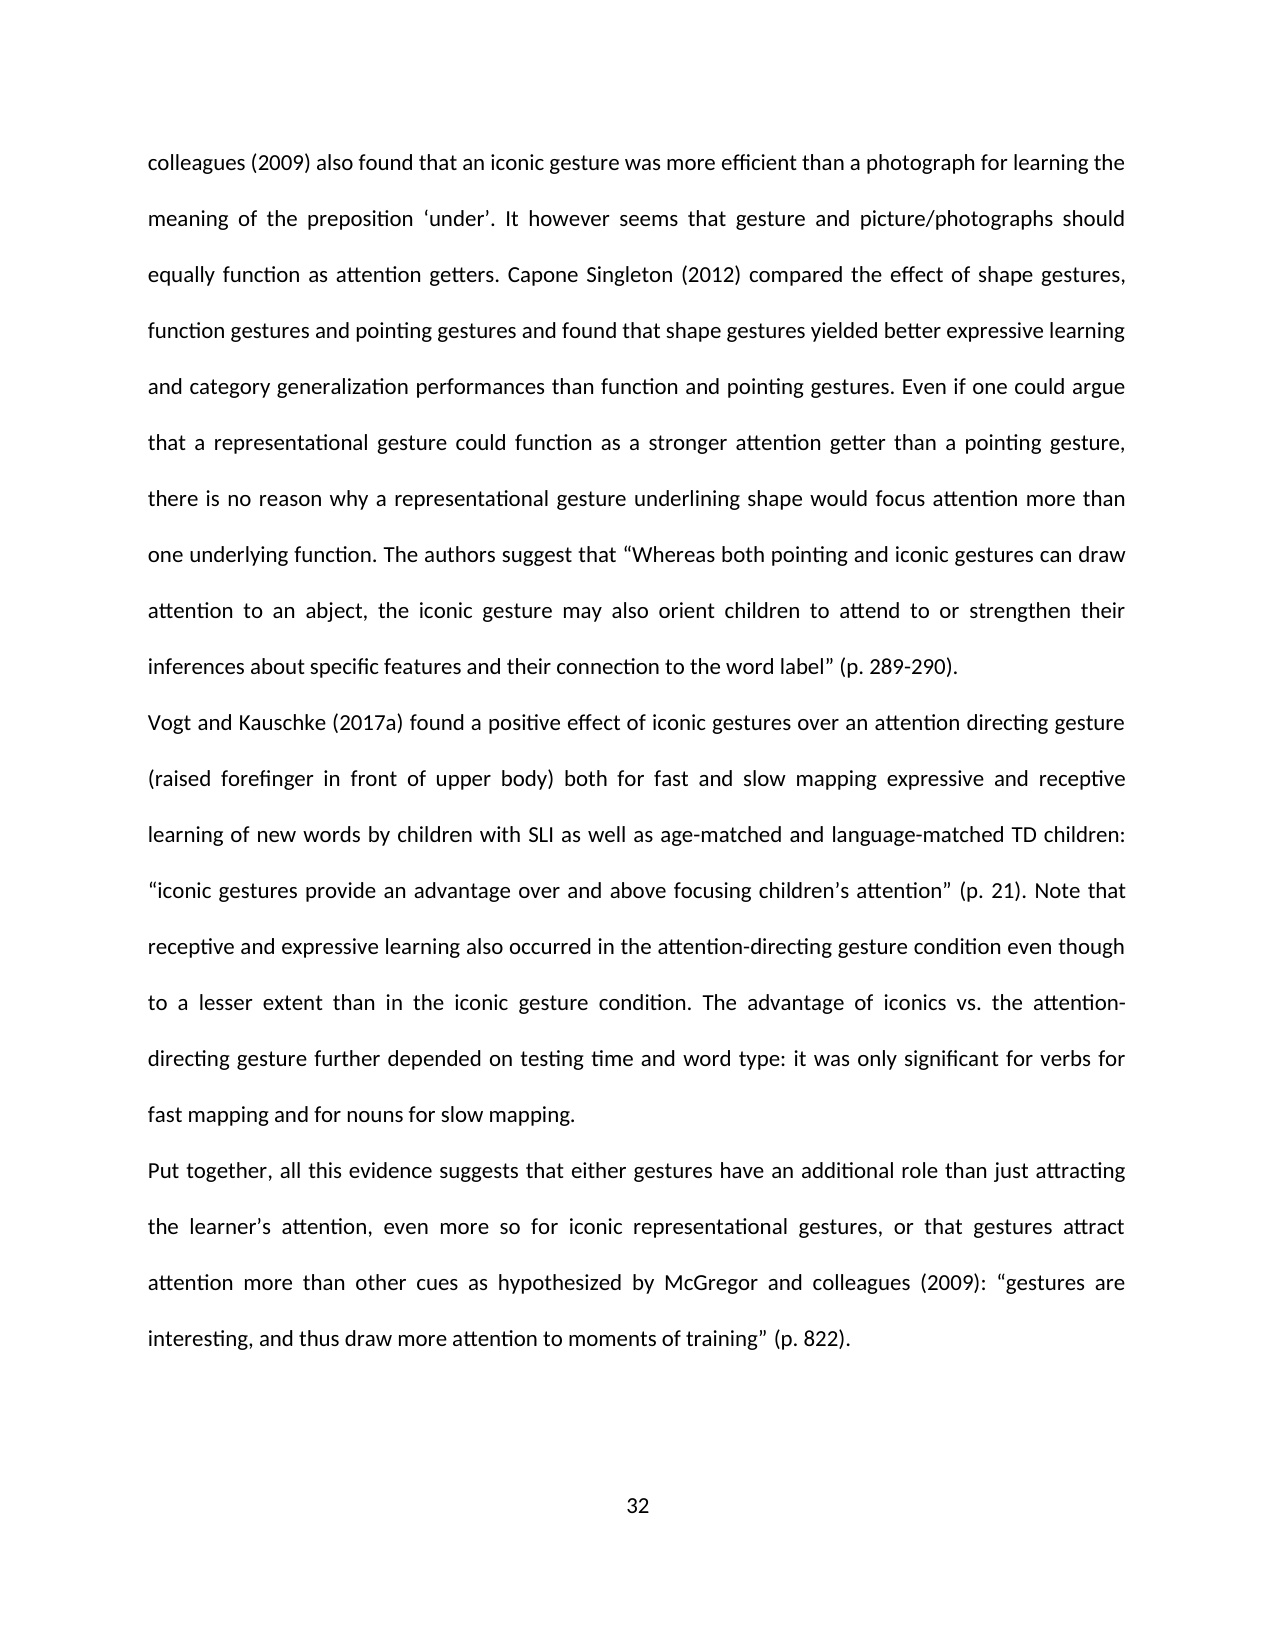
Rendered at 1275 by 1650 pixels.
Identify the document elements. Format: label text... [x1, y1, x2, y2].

text Put together, all this evidence suggests that either gestures have an additional role than just attracting the learner’s attention, even more so for iconic representational gestures, or that gestures attract attention more than other cues as hypothesized by McGregor and colleagues (2009): “gestures are interesting, and thus draw more attention to moments of training” (p. 822). [148, 1156, 1127, 1352]
text colleagues (2009) also found that an iconic gesture was more efficient than a photograph for learning the meaning of the preposition ‘under’. It however seems that gesture and picture/photographs should equally function as attention getters. Capone Singleton (2012) compared the effect of shape gestures, function gestures and pointing gestures and found that shape gestures yielded better expressive learning and category generalization performances than function and pointing gestures. Even if one could argue that a representational gesture could function as a stronger attention getter than a pointing gesture, there is no reason why a representational gesture underlining shape would focus attention more than one underlying function. The authors suggest that “Whereas both pointing and iconic gestures can draw attention to an abject, the iconic gesture may also orient children to attend to or strengthen their inferences about specific features and their connection to the word label” (p. 289-290). [148, 148, 1127, 680]
text Vogt and Kauschke (2017a) found a positive effect of iconic gestures over an attention directing gesture (raised forefinger in front of upper body) both for fast and slow mapping expressive and receptive learning of new words by children with SLI as well as age-matched and language-matched TD children: “iconic gestures provide an advantage over and above focusing children’s attention” (p. 21). Note that receptive and expressive learning also occurred in the attention-directing gesture condition even though to a lesser extent than in the iconic gesture condition. The advantage of iconics vs. the attention-directing gesture further depended on testing time and word type: it was only significant for verbs for fast mapping and for nouns for slow mapping. [148, 708, 1127, 1128]
